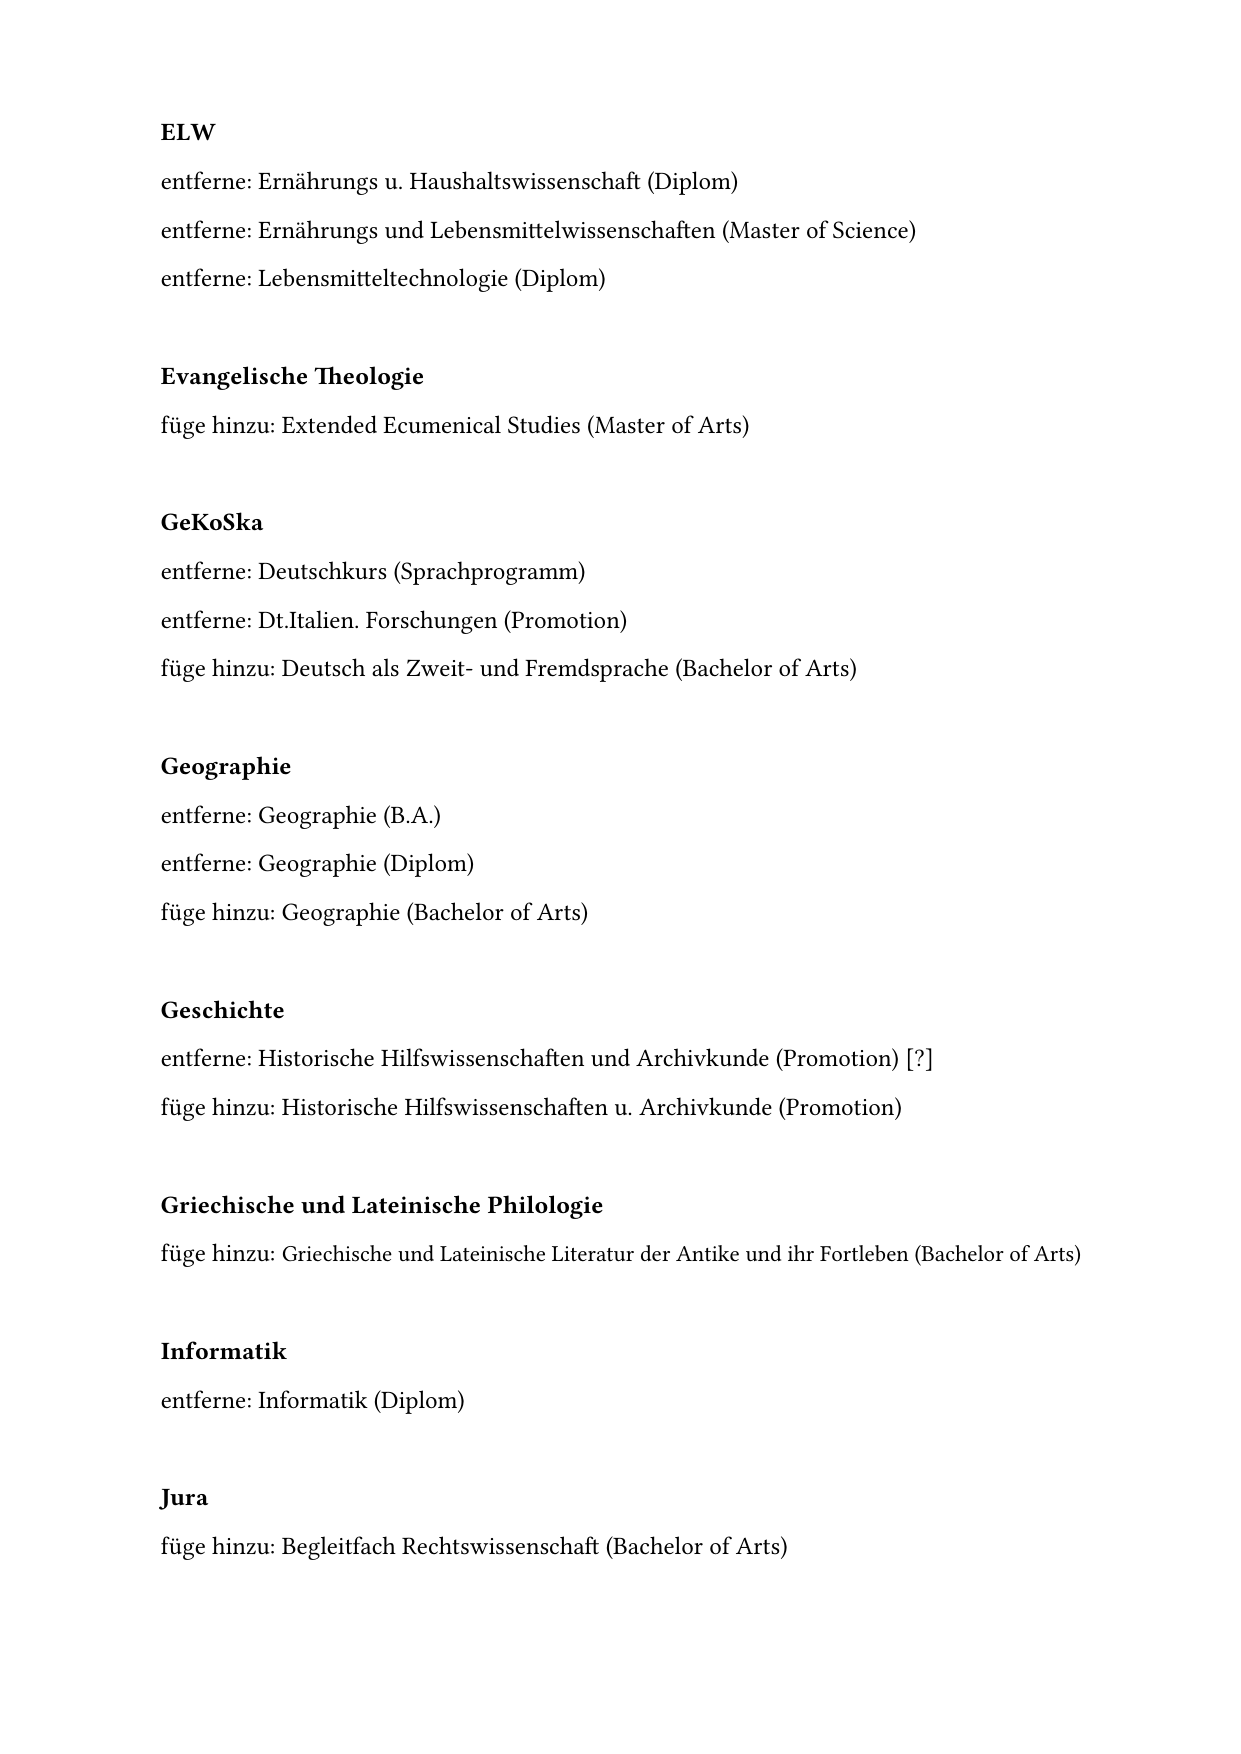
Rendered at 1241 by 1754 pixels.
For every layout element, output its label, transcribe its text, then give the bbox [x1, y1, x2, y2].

text Griechische und Lateinische Philologie [161, 1191, 1122, 1219]
text entferne: Dt.Italien. Forschungen (Promotion) [161, 606, 1122, 634]
text Informatik [161, 1337, 1122, 1365]
text Geschichte [161, 996, 1122, 1024]
text entferne: Geographie (Diplom) [161, 849, 1122, 878]
text entferne: Informatik (Diplom) [161, 1386, 1122, 1414]
text entferne: Historische Hilfswissenschaften und Archivkunde (Promotion) [?] [161, 1044, 1122, 1073]
text ELW [161, 118, 1122, 147]
text füge hinzu: Begleitfach Rechtswissenschaft (Bachelor of Arts) [161, 1532, 1122, 1560]
text füge hinzu: Griechische und Lateinische Literatur der Antike und ihr Fortleben (Bachelor of Arts) [161, 1239, 1122, 1268]
text füge hinzu: Historische Hilfswissenschaften u. Archivkunde (Promotion) [161, 1093, 1122, 1122]
text füge hinzu: Extended Ecumenical Studies (Master of Arts) [161, 411, 1122, 439]
text entferne: Lebensmitteltechnologie (Diplom) [161, 264, 1122, 293]
text entferne: Deutschkurs (Sprachprogramm) [161, 557, 1122, 585]
text Evangelische Theologie [161, 362, 1122, 390]
text füge hinzu: Deutsch als Zweit- und Fremdsprache (Bachelor of Arts) [161, 654, 1122, 683]
text GeKoSka [161, 508, 1122, 537]
text entferne: Geographie (B.A.) [161, 801, 1122, 829]
text entferne: Ernährungs und Lebensmittelwissenschaften (Master of Science) [161, 216, 1122, 244]
text entferne: Ernährungs u. Haushaltswissenschaft (Diplom) [161, 167, 1122, 195]
text Jura [161, 1483, 1122, 1512]
text Geographie [161, 752, 1122, 780]
text füge hinzu: Geographie (Bachelor of Arts) [161, 898, 1122, 927]
